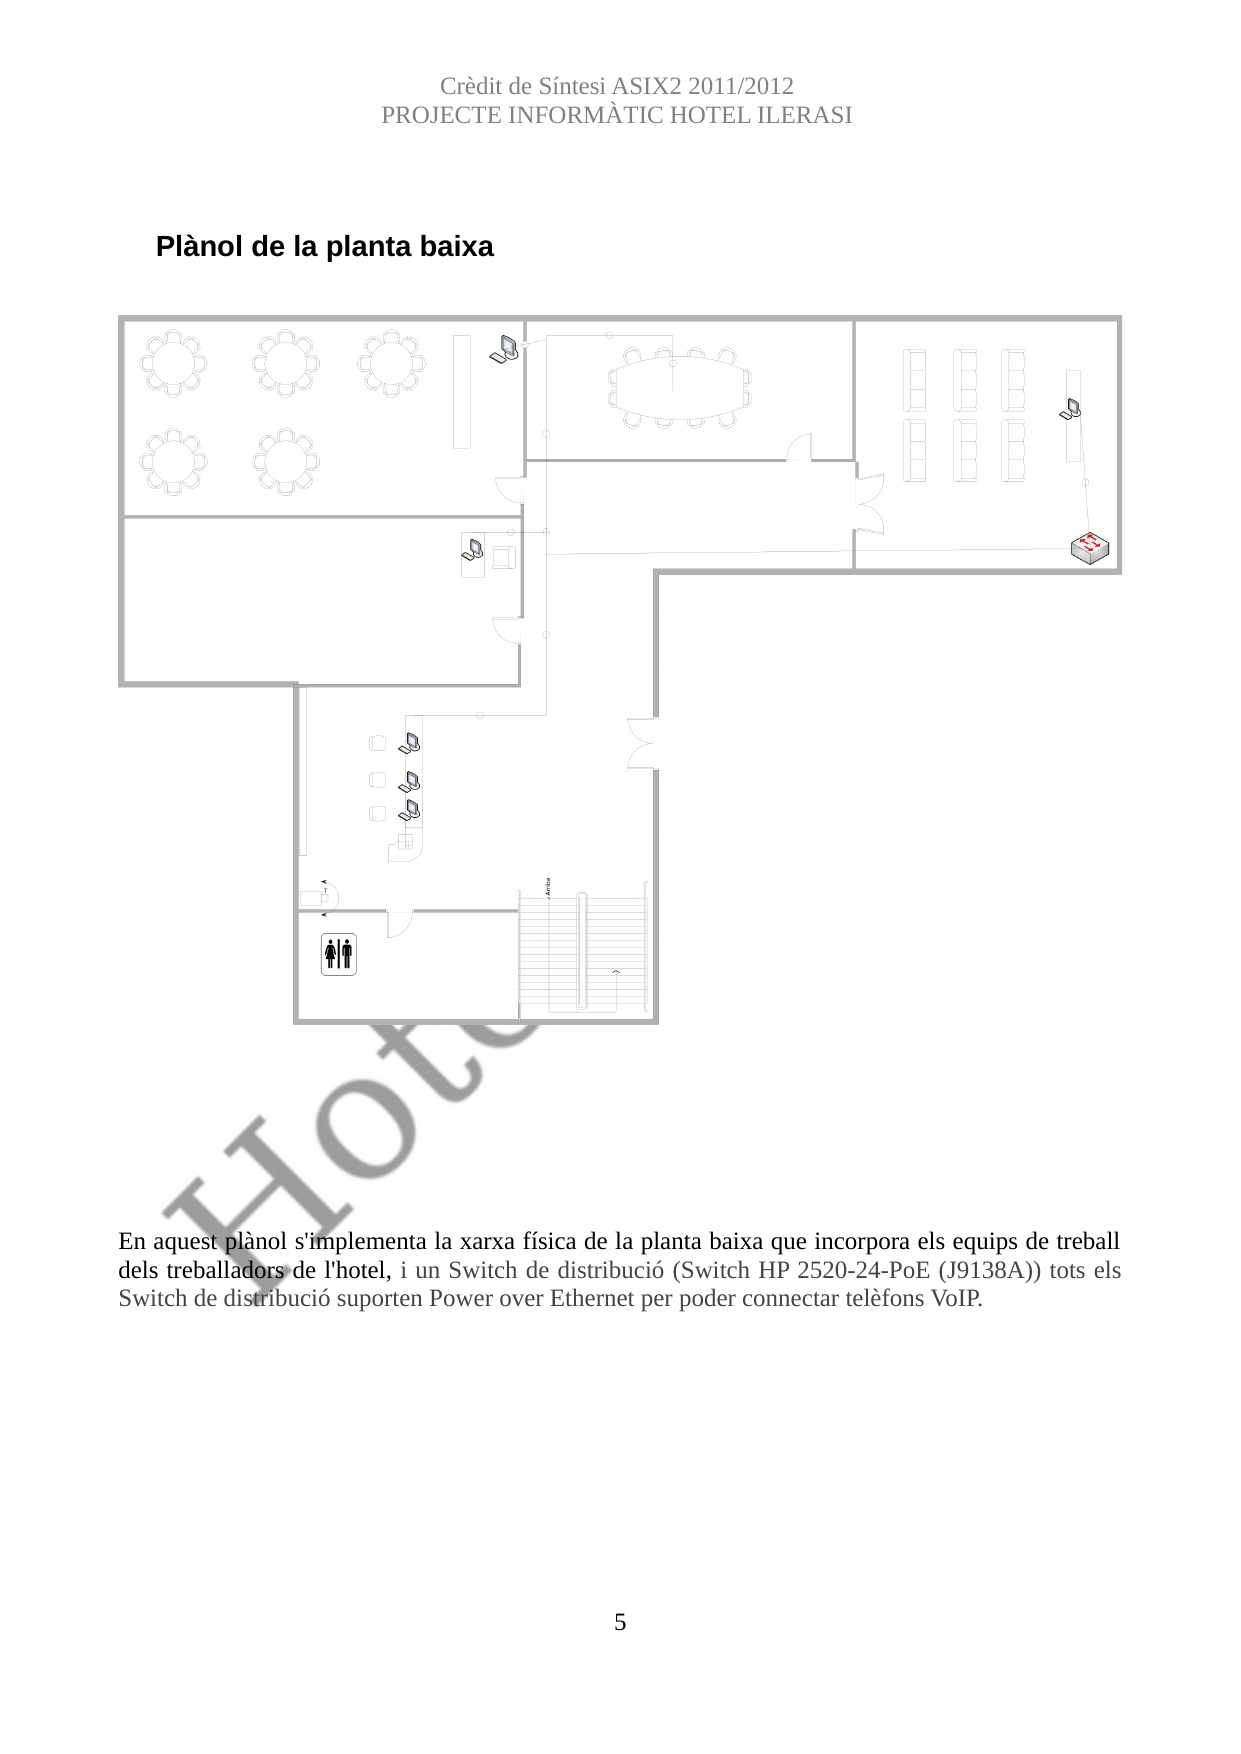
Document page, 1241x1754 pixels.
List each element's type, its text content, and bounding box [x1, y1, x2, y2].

picture [118, 315, 1123, 1226]
subtitle Plànol de la planta baixa [156, 228, 1122, 262]
text En aquest plànol s'implementa la xarxa física de la planta baixa que incorpora els equips de treball dels treballadors de l'hotel, i un Switch de distribució (Switch HP 2520-24-PoE (J9138A)) tots els Switch de distribució suporten Power over Ethernet per poder connectar telèfons VoIP. [118, 1226, 1122, 1312]
